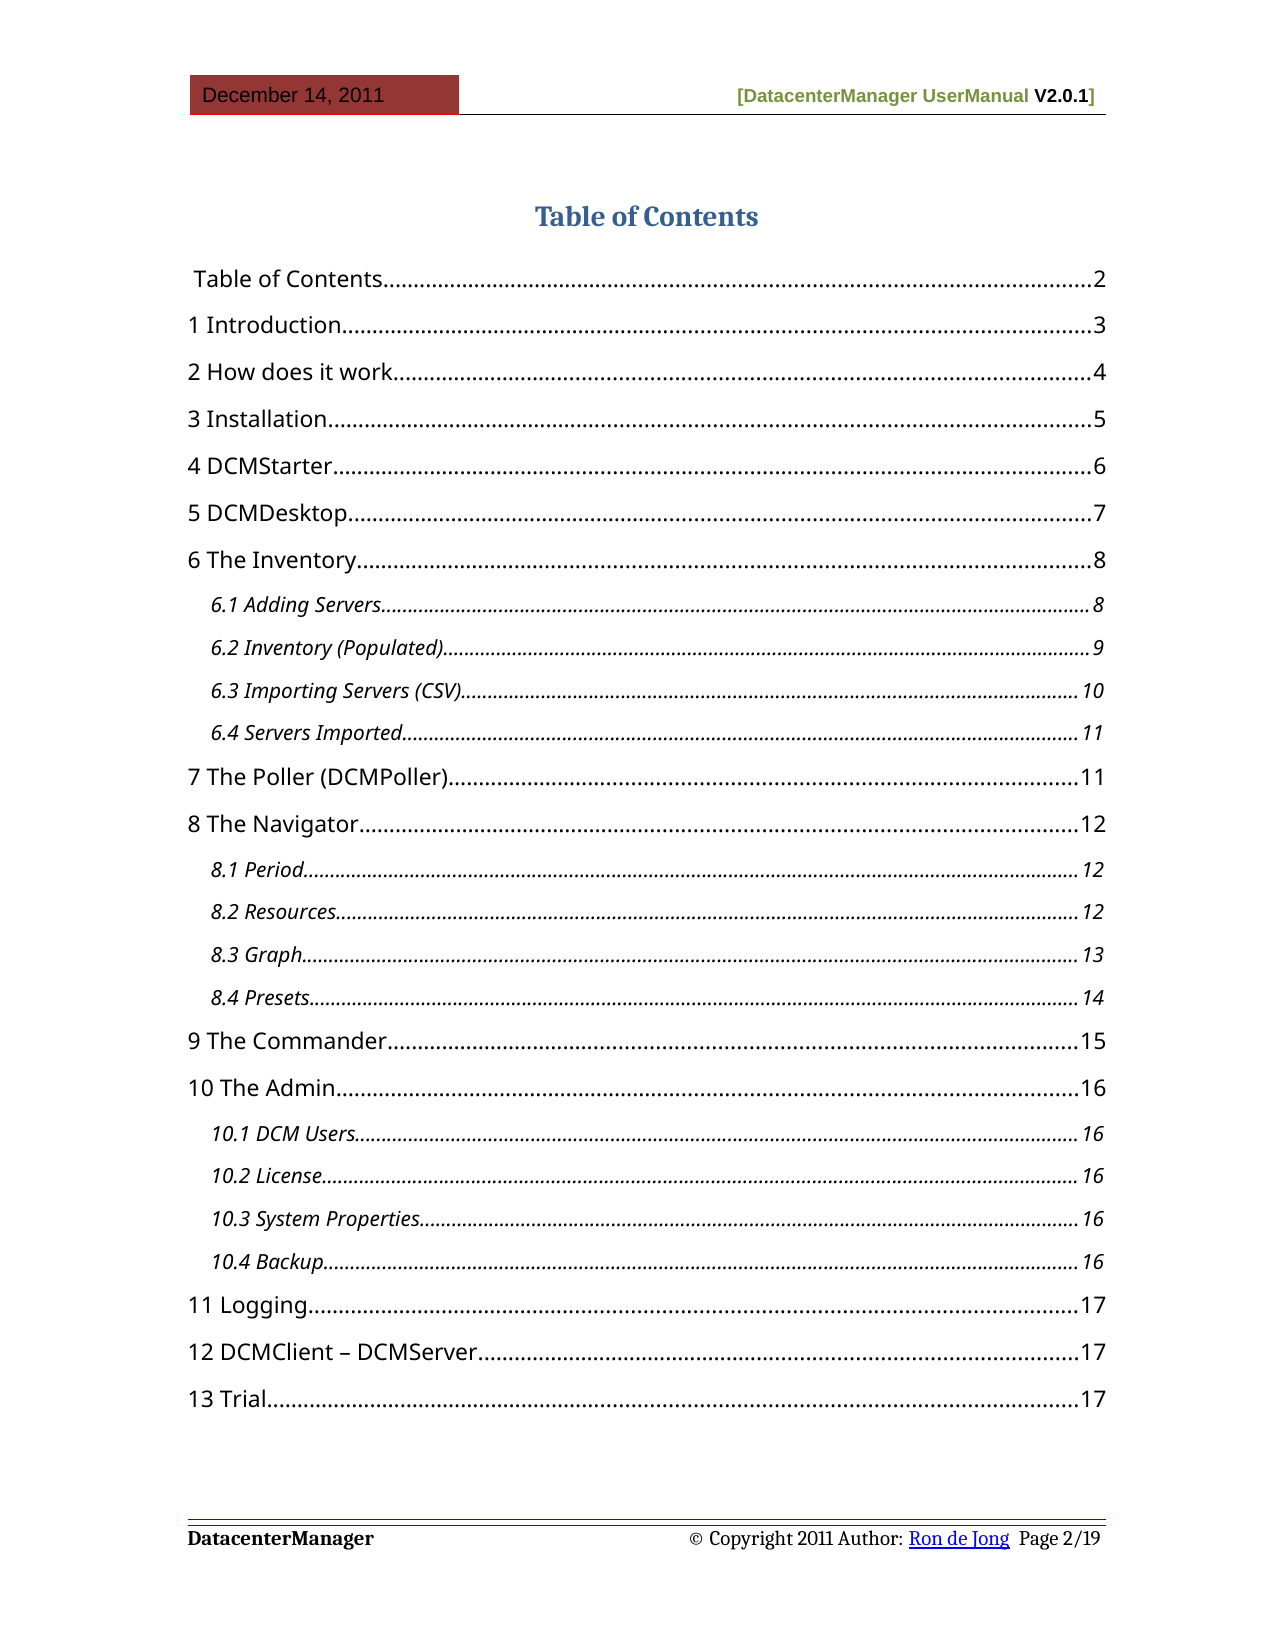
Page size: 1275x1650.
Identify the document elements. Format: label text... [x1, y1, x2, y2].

text 3 Installation 5 [187, 403, 1106, 434]
text 6.4 Servers Imported 11 [210, 718, 1106, 747]
text 8 The Navigator 12 [187, 808, 1106, 839]
text 6.1 Adding Servers 8 [210, 591, 1106, 619]
text 2 How does it work 4 [187, 356, 1106, 387]
text 10 The Admin 16 [187, 1072, 1106, 1103]
text 8.2 Resources 12 [210, 897, 1106, 926]
text 12 DCMClient – DCMServer 17 [187, 1336, 1106, 1367]
text 10.2 License 16 [210, 1162, 1106, 1190]
text Table of Contents 2 [187, 262, 1106, 294]
text 7 The Poller (DCMPoller) 11 [187, 761, 1106, 792]
text 10.4 Backup 16 [210, 1247, 1106, 1275]
text 9 The Commander 15 [187, 1025, 1106, 1056]
text 13 Trial 17 [187, 1383, 1106, 1414]
text 5 DCMDesktop 7 [187, 497, 1106, 528]
text 8.4 Presets 14 [210, 983, 1106, 1011]
text 1 Introduction 3 [187, 309, 1106, 341]
text 8.3 Graph 13 [210, 940, 1106, 968]
text 11 Logging 17 [187, 1289, 1106, 1321]
text 4 DCMStarter 6 [187, 450, 1106, 481]
text 6.3 Importing Servers (CSV) 10 [210, 676, 1106, 704]
text 10.1 DCM Users 16 [210, 1119, 1106, 1147]
text 10.3 System Properties 16 [210, 1204, 1106, 1233]
text 6.2 Inventory (Populated) 9 [210, 633, 1106, 662]
text 6 The Inventory 8 [187, 544, 1106, 575]
text 8.1 Period 12 [210, 855, 1106, 883]
subtitle Table of Contents [187, 200, 1106, 233]
